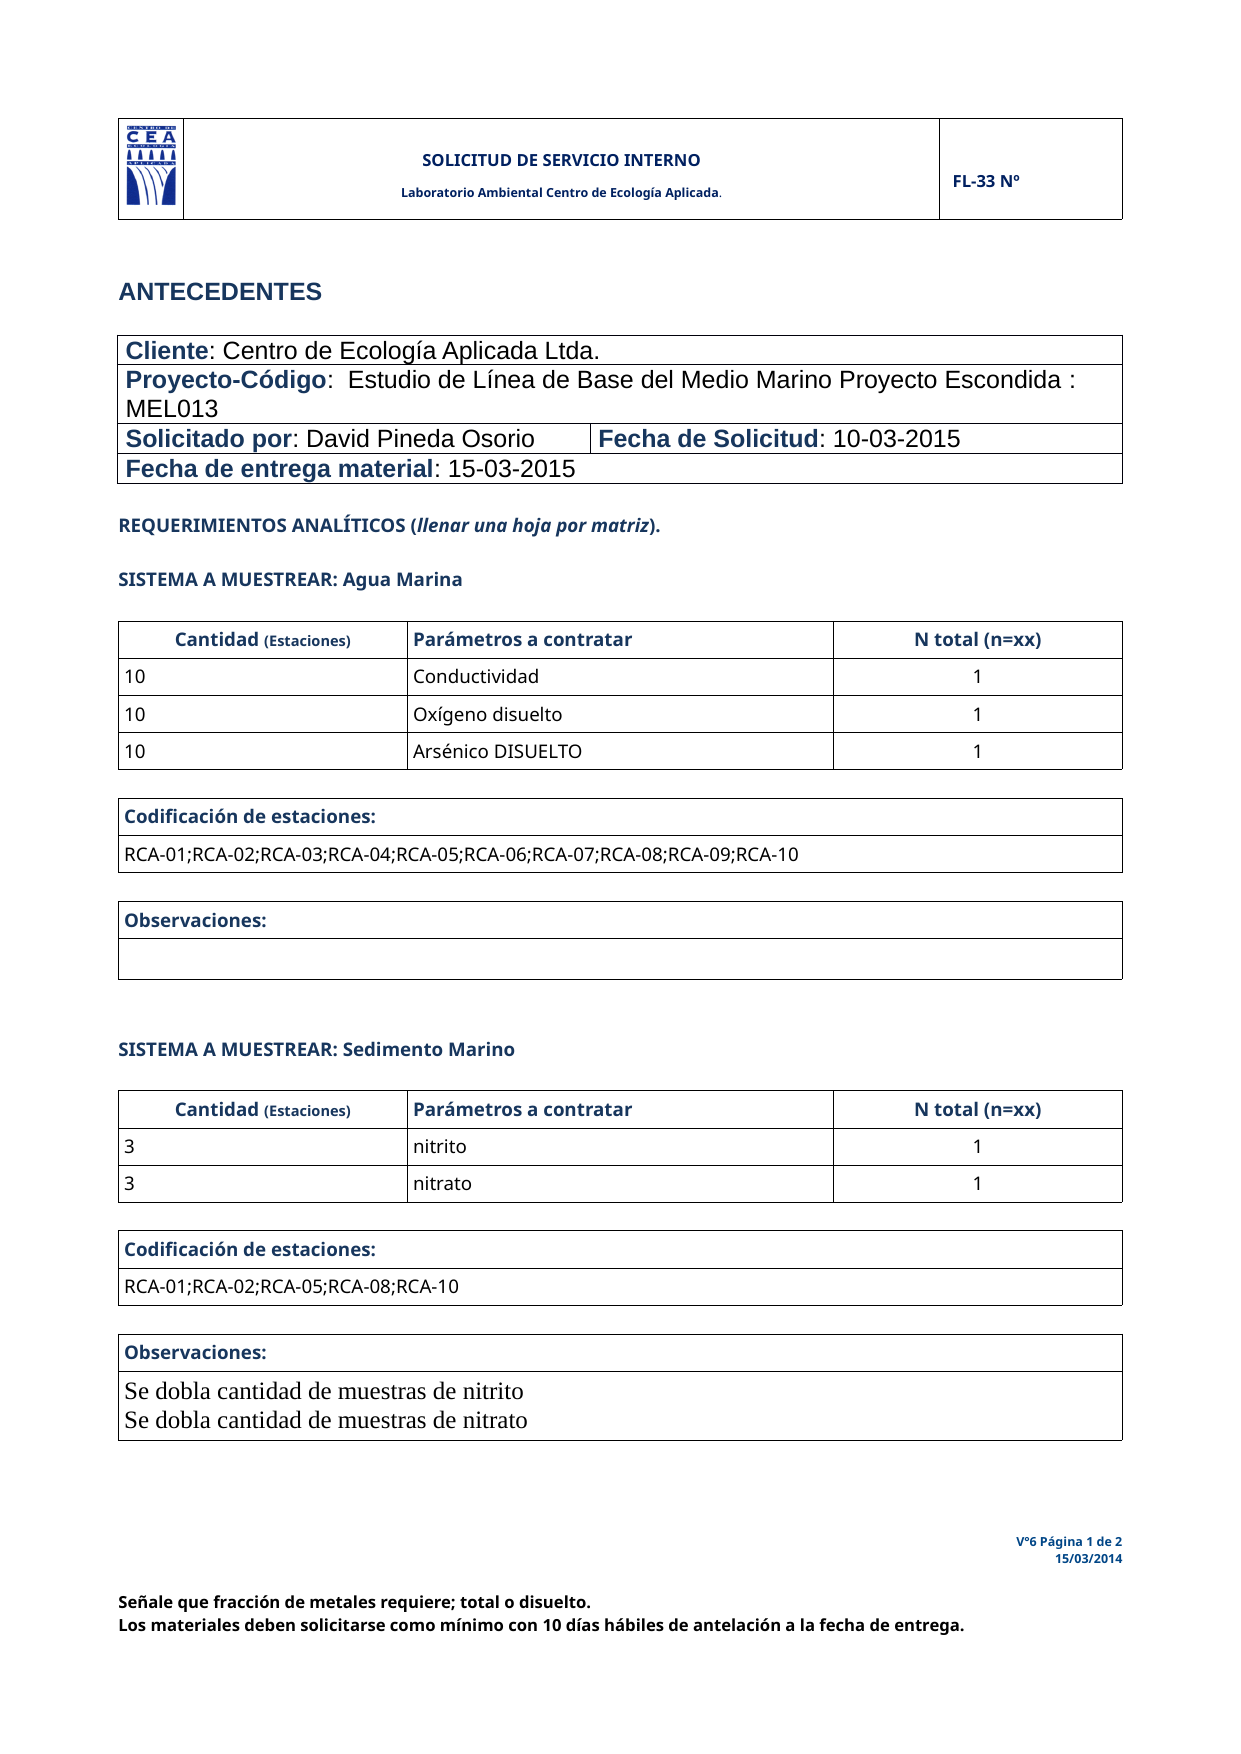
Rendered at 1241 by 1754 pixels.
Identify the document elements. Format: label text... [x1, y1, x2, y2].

table_cell nitrato [408, 1166, 833, 1202]
table_cell 10 [119, 659, 407, 695]
table_cell Se dobla cantidad de muestras de nitrito Se dobla cantidad de muestras de nitrato [119, 1372, 1122, 1439]
table_cell Arsénico DISUELTO [408, 733, 833, 769]
table_cell Proyecto-Código: Estudio de Línea de Base del Medio Marino Proyecto Escondida : MEL013 [118, 365, 1122, 423]
table_cell Fecha de entrega material: 15-03-2015 [118, 454, 1122, 482]
table_header Cantidad (Estaciones) [119, 1091, 407, 1127]
table_header Cantidad (Estaciones) [119, 622, 407, 658]
table_header N total (n=xx) [834, 1091, 1122, 1127]
table_cell 1 [834, 1166, 1122, 1202]
picture [124, 123, 179, 207]
table_cell Oxígeno disuelto [408, 696, 833, 732]
table_cell [119, 939, 1122, 978]
text REQUERIMIENTOS ANALÍTICOS (llenar una hoja por matriz). [118, 512, 1122, 538]
text ANTECEDENTES [118, 277, 1122, 306]
table_header Parámetros a contratar [408, 622, 833, 658]
table_cell RCA-01;RCA-02;RCA-03;RCA-04;RCA-05;RCA-06;RCA-07;RCA-08;RCA-09;RCA-10 [119, 836, 1122, 872]
table_cell Conductividad [408, 659, 833, 695]
table_cell 10 [119, 733, 407, 769]
table_cell 3 [119, 1166, 407, 1202]
table_header N total (n=xx) [834, 622, 1122, 658]
table_cell Fecha de Solicitud: 10-03-2015 [591, 424, 1122, 453]
table_header Codificación de estaciones: [119, 799, 1122, 835]
table_cell 3 [119, 1129, 407, 1164]
table_header Parámetros a contratar [408, 1091, 833, 1127]
text SISTEMA A MUESTREAR: Agua Marina [118, 567, 1122, 592]
table_cell RCA-01;RCA-02;RCA-05;RCA-08;RCA-10 [119, 1269, 1122, 1304]
table_cell 1 [834, 1129, 1122, 1164]
table_cell Solicitado por: David Pineda Osorio [118, 424, 590, 453]
table_cell 10 [119, 696, 407, 732]
table_header Codificación de estaciones: [119, 1231, 1122, 1267]
table_header Observaciones: [119, 1335, 1122, 1371]
table_header Observaciones: [119, 902, 1122, 938]
table_cell 1 [834, 733, 1122, 769]
table_cell 1 [834, 696, 1122, 732]
table_cell 1 [834, 659, 1122, 695]
text SISTEMA A MUESTREAR: Sedimento Marino [118, 1036, 1122, 1062]
table_header Cliente: Centro de Ecología Aplicada Ltda. [118, 336, 1122, 364]
table_cell nitrito [408, 1129, 833, 1164]
